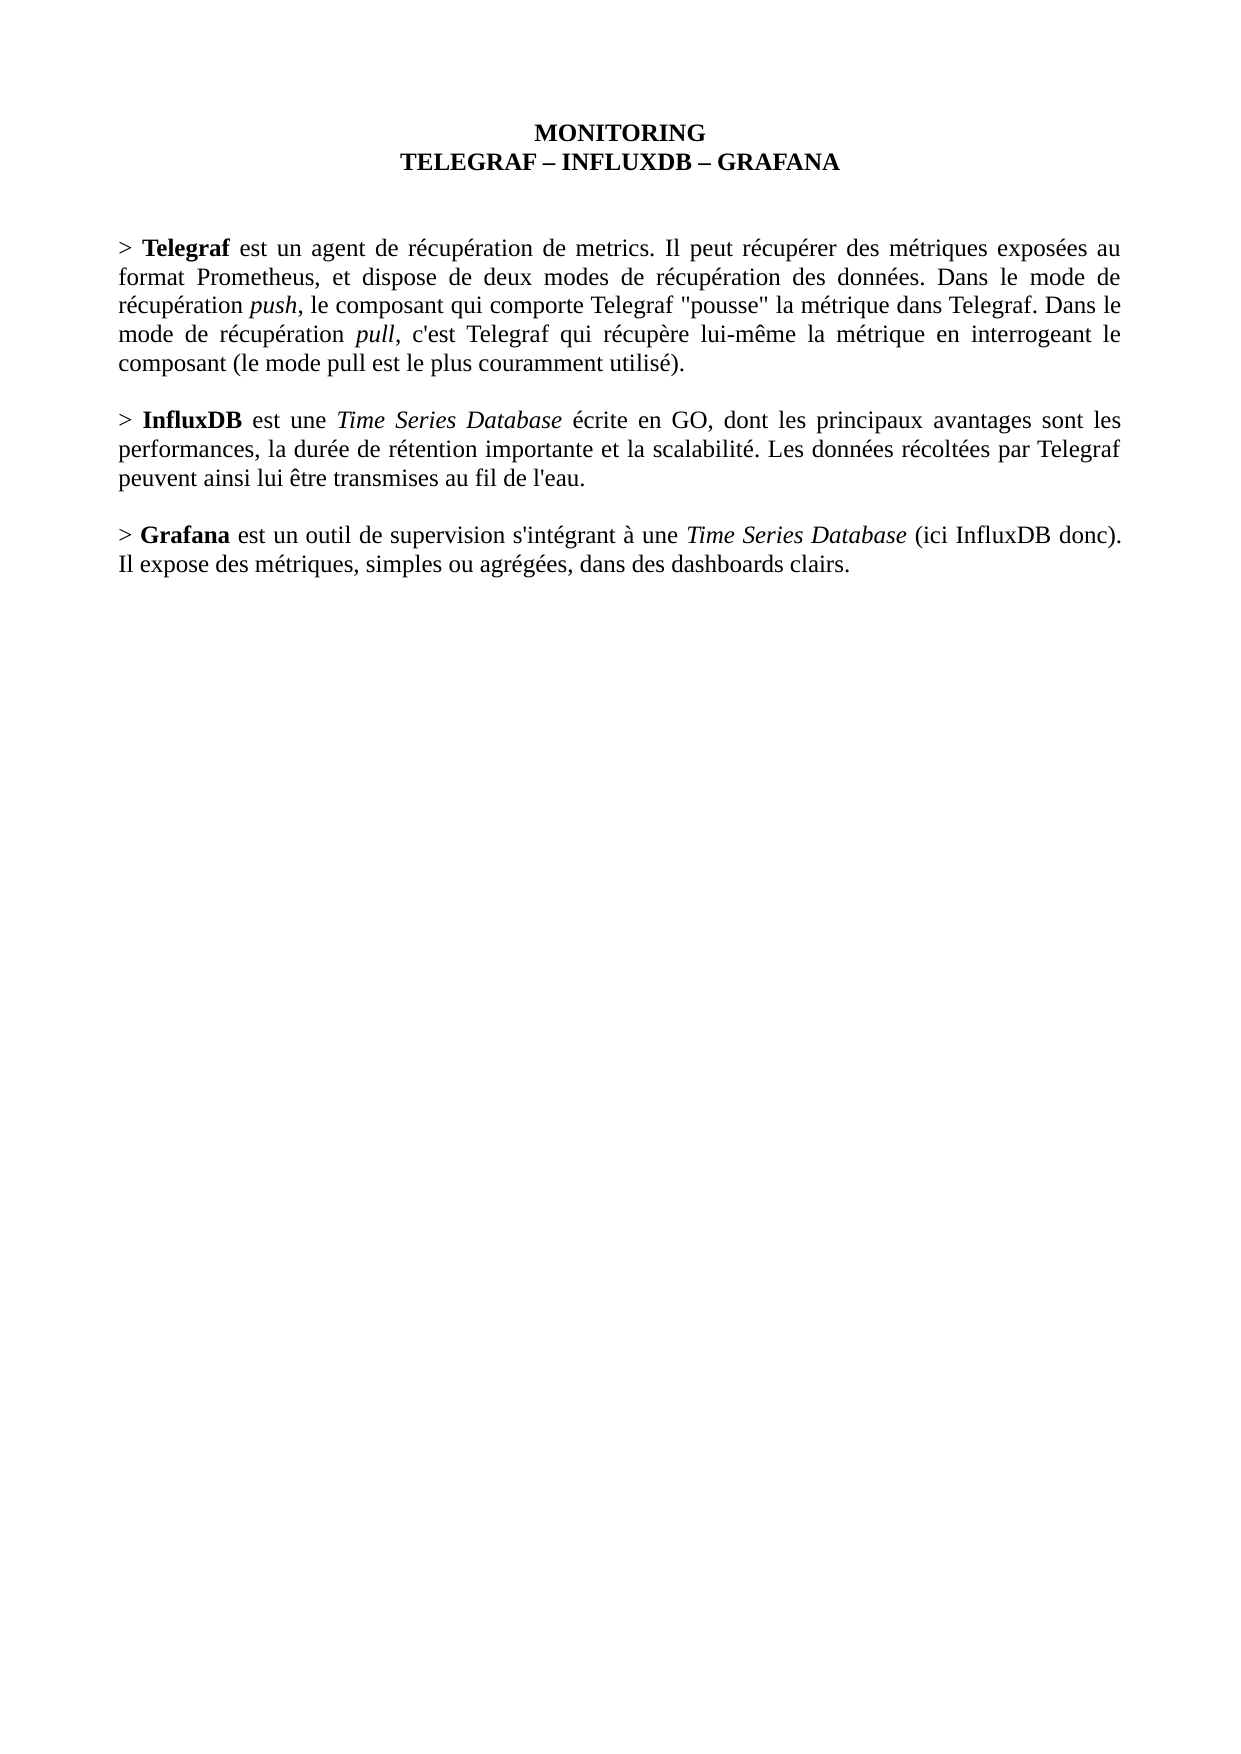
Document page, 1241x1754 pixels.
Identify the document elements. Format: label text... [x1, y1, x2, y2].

text > InfluxDB est une Time Series Database écrite en GO, dont les principaux avantages sont les performances, la durée de rétention importante et la scalabilité. Les données récoltées par Telegraf peuvent ainsi lui être transmises au fil de l'eau. [118, 406, 1122, 492]
text MONITORING [118, 118, 1122, 147]
text TELEGRAF – INFLUXDB – GRAFANA [118, 147, 1122, 176]
text > Grafana est un outil de supervision s'intégrant à une Time Series Database (ici InfluxDB donc). Il expose des métriques, simples ou agrégées, dans des dashboards clairs. [118, 521, 1122, 578]
text > Telegraf est un agent de récupération de metrics. Il peut récupérer des métriques exposées au format Prometheus, et dispose de deux modes de récupération des données. Dans le mode de récupération push, le composant qui comporte Telegraf "pousse" la métrique dans Telegraf. Dans le mode de récupération pull, c'est Telegraf qui récupère lui-même la métrique en interrogeant le composant (le mode pull est le plus couramment utilisé). [118, 233, 1122, 377]
